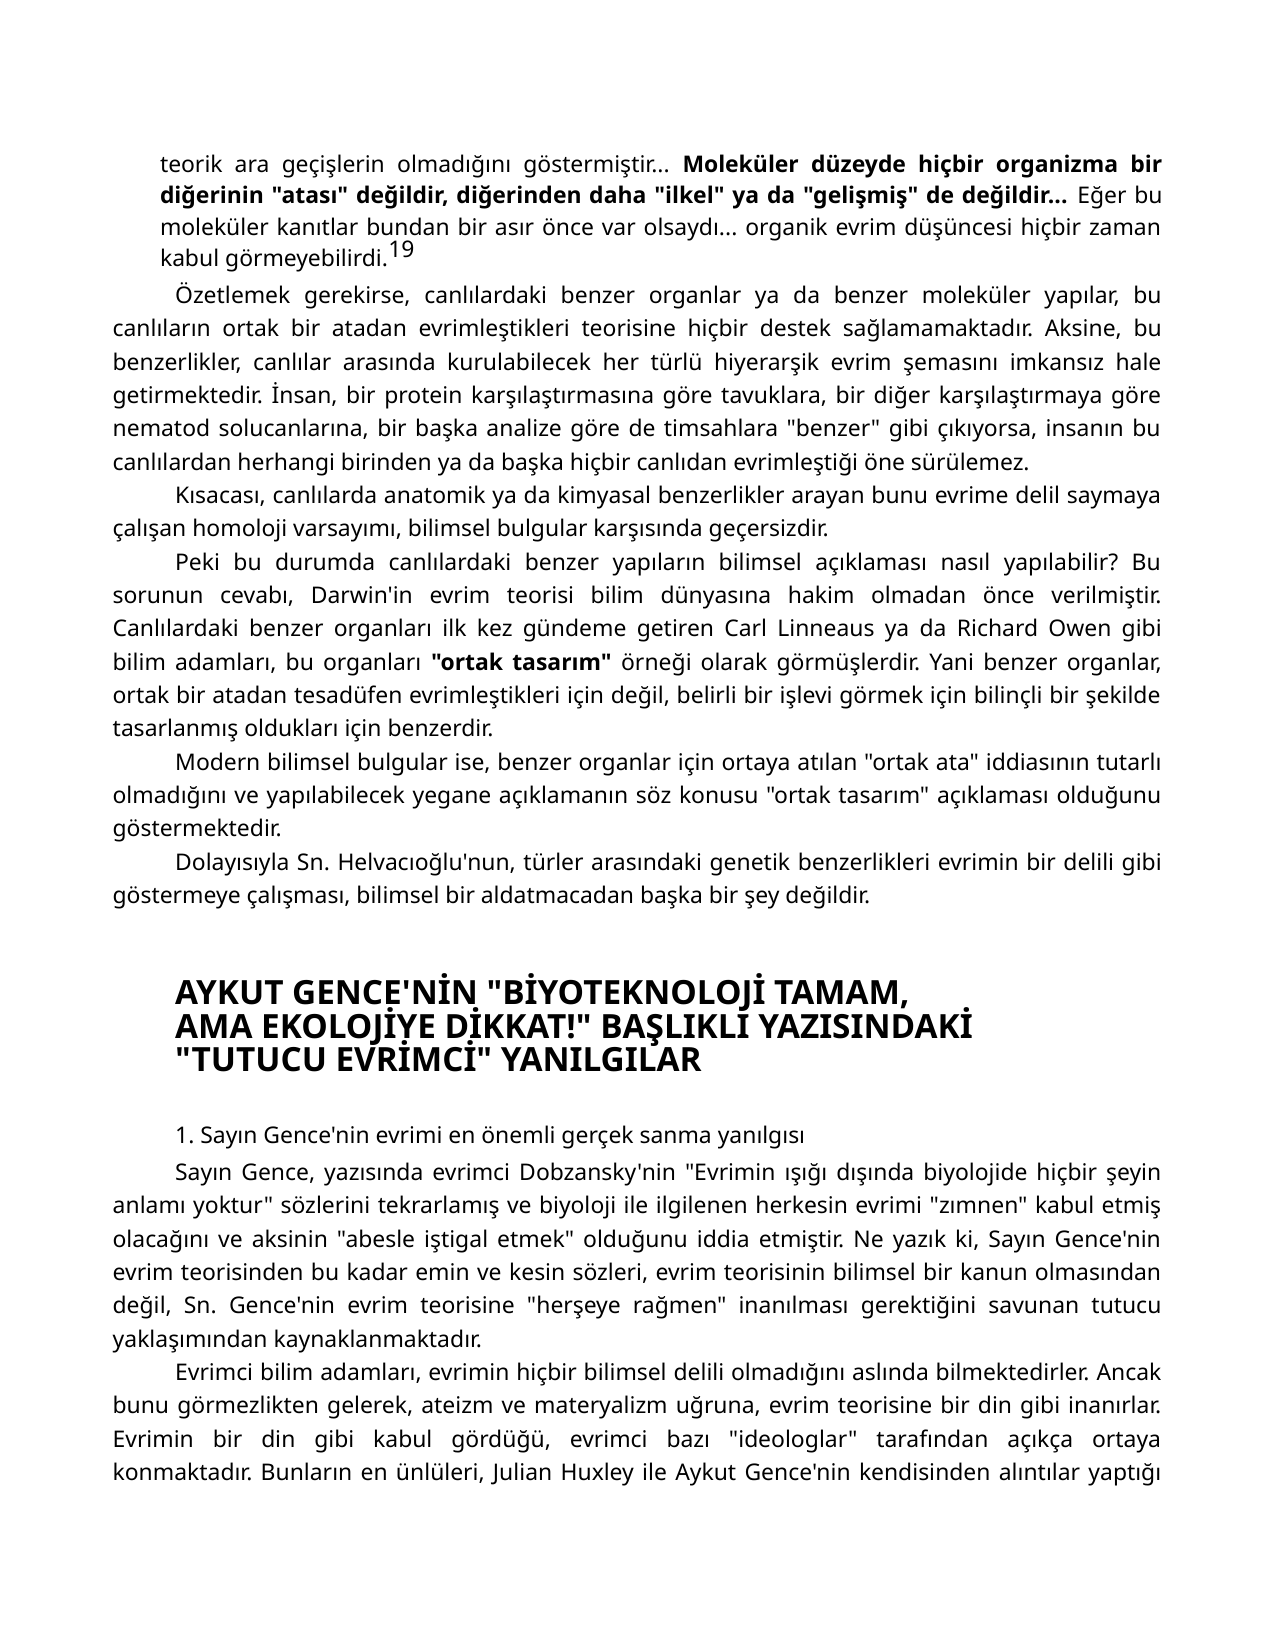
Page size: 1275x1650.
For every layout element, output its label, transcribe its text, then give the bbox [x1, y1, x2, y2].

text Dolayısıyla Sn. Helvacıoğlu'nun, türler arasındaki genetik benzerlikleri evrimin bir delili gibi göstermeye çalışması, bilimsel bir aldatmacadan başka bir şey değildir. [112, 843, 1162, 910]
subtitle AMA EKOLOJİYE DİKKAT!" BAŞLIKLI YAZISINDAKİ [652, 1015, 1162, 1044]
text Özetlemek gerekirse, canlılardaki benzer organlar ya da benzer moleküler yapılar, bu canlıların ortak bir atadan evrimleştikleri teorisine hiçbir destek sağlamamaktadır. Aksine, bu benzerlikler, canlılar arasında kurulabilecek her türlü hiyerarşik evrim şemasını imkansız hale getirmektedir. İnsan, bir protein karşılaştırmasına göre tavuklara, bir diğer karşılaştırmaya göre nematod solucanlarına, bir başka analize göre de timsahlara "benzer" gibi çıkıyorsa, insanın bu canlılardan herhangi birinden ya da başka hiçbir canlıdan evrimleştiği öne sürülemez. [112, 277, 1162, 477]
text teorik ara geçişlerin olmadığını göstermiştir... Moleküler düzeyde hiçbir organizma bir diğerinin "atası" değildir, diğerinden daha "ilkel" ya da "gelişmiş" de değildir... Eğer bu moleküler kanıtlar bundan bir asır önce var olsaydı... organik evrim düşüncesi hiçbir zaman kabul görmeyebilirdi.19 [160, 148, 1162, 273]
subtitle AMA EKOLOJİYE DİKKAT!" BAŞLIKLI YAZISINDAKİ [112, 1015, 375, 1044]
subtitle AYKUT GENCE'NİN "BİYOTEKNOLOJİ TAMAM, [746, 981, 1162, 1010]
text Kısacası, canlılarda anatomik ya da kimyasal benzerlikler arayan bunu evrime delil saymaya çalışan homoloji varsayımı, bilimsel bulgular karşısında geçersizdir. [112, 477, 1162, 543]
text Modern bilimsel bulgular ise, benzer organlar için ortaya atılan "ortak ata" iddiasının tutarlı olmadığını ve yapılabilecek yegane açıklamanın söz konusu "ortak tasarım" açıklaması olduğunu göstermektedir. [112, 743, 1162, 843]
subtitle AYKUT GENCE'NİN "BİYOTEKNOLOJİ TAMAM, [112, 981, 744, 1010]
text Evrimci bilim adamları, evrimin hiçbir bilimsel delili olmadığını aslında bilmektedirler. Ancak bunu görmezlikten gelerek, ateizm ve materyalizm uğruna, evrim teorisine bir din gibi inanırlar. Evrimin bir din gibi kabul gördüğü, evrimci bazı "ideologlar" tarafından açıkça ortaya konmaktadır. Bunların en ünlüleri, Julian Huxley ile Aykut Gence'nin kendisinden alıntılar yaptığı [112, 1354, 1162, 1487]
text 1. Sayın Gence'nin evrimi en önemli gerçek sanma yanılgısı [112, 1120, 1162, 1149]
subtitle AMA EKOLOJİYE DİKKAT!" BAŞLIKLI YAZISINDAKİ [377, 1015, 657, 1044]
subtitle "TUTUCU EVRİMCİ" YANILGILAR [112, 1048, 1162, 1078]
text Sayın Gence, yazısında evrimci Dobzansky'nin "Evrimin ışığı dışında biyolojide hiçbir şeyin anlamı yoktur" sözlerini tekrarlamış ve biyoloji ile ilgilenen herkesin evrimi "zımnen" kabul etmiş olacağını ve aksinin "abesle iştigal etmek" olduğunu iddia etmiştir. Ne yazık ki, Sayın Gence'nin evrim teorisinden bu kadar emin ve kesin sözleri, evrim teorisinin bilimsel bir kanun olmasından değil, Sn. Gence'nin evrim teorisine "herşeye rağmen" inanılması gerektiğini savunan tutucu yaklaşımından kaynaklanmaktadır. [112, 1154, 1162, 1354]
text Peki bu durumda canlılardaki benzer yapıların bilimsel açıklaması nasıl yapılabilir? Bu sorunun cevabı, Darwin'in evrim teorisi bilim dünyasına hakim olmadan önce verilmiştir. Canlılardaki benzer organları ilk kez gündeme getiren Carl Linneaus ya da Richard Owen gibi bilim adamları, bu organları "ortak tasarım" örneği olarak görmüşlerdir. Yani benzer organlar, ortak bir atadan tesadüfen evrimleştikleri için değil, belirli bir işlevi görmek için bilinçli bir şekilde tasarlanmış oldukları için benzerdir. [112, 543, 1162, 743]
